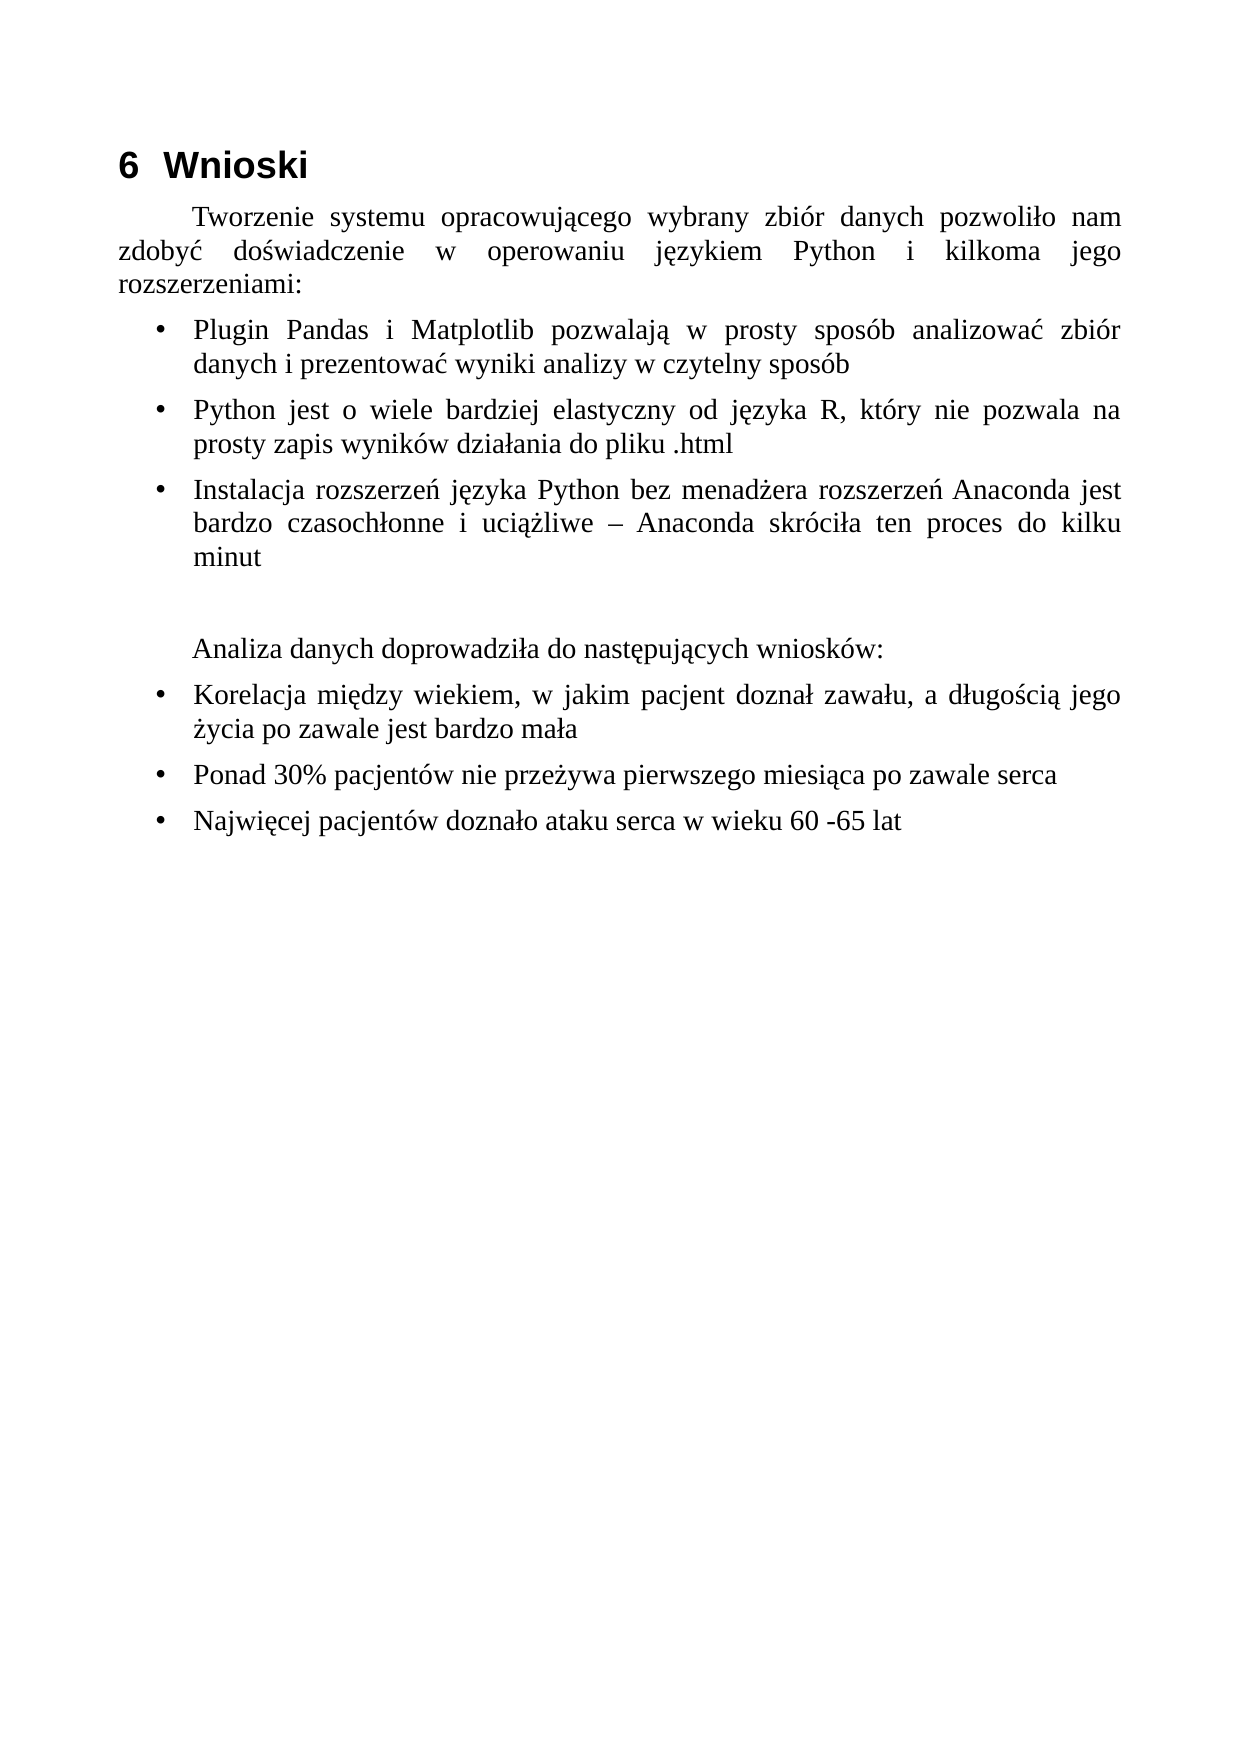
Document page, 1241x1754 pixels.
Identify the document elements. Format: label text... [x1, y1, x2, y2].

list Najwięcej pacjentów doznało ataku serca w wieku 60 -65 lat [156, 803, 1122, 837]
list Plugin Pandas i Matplotlib pozwalają w prosty sposób analizować zbiór danych i prezentować wyniki analizy w czytelny sposób [156, 312, 1122, 379]
list Python jest o wiele bardziej elastyczny od języka R, który nie pozwala na prosty zapis wyników działania do pliku .html [156, 392, 1122, 459]
text Tworzenie systemu opracowującego wybrany zbiór danych pozwoliło nam zdobyć doświadczenie w operowaniu językiem Python i kilkoma jego rozszerzeniami: [118, 199, 1122, 300]
subtitle Wnioski [118, 143, 1122, 187]
list Ponad 30% pacjentów nie przeżywa pierwszego miesiąca po zawale serca [156, 757, 1122, 790]
list Korelacja między wiekiem, w jakim pacjent doznał zawału, a długością jego życia po zawale jest bardzo mała [156, 677, 1122, 744]
text Analiza danych doprowadziła do następujących wniosków: [118, 631, 1122, 664]
list Instalacja rozszerzeń języka Python bez menadżera rozszerzeń Anaconda jest bardzo czasochłonne i uciążliwe – Anaconda skróciła ten proces do kilku minut [156, 472, 1122, 572]
